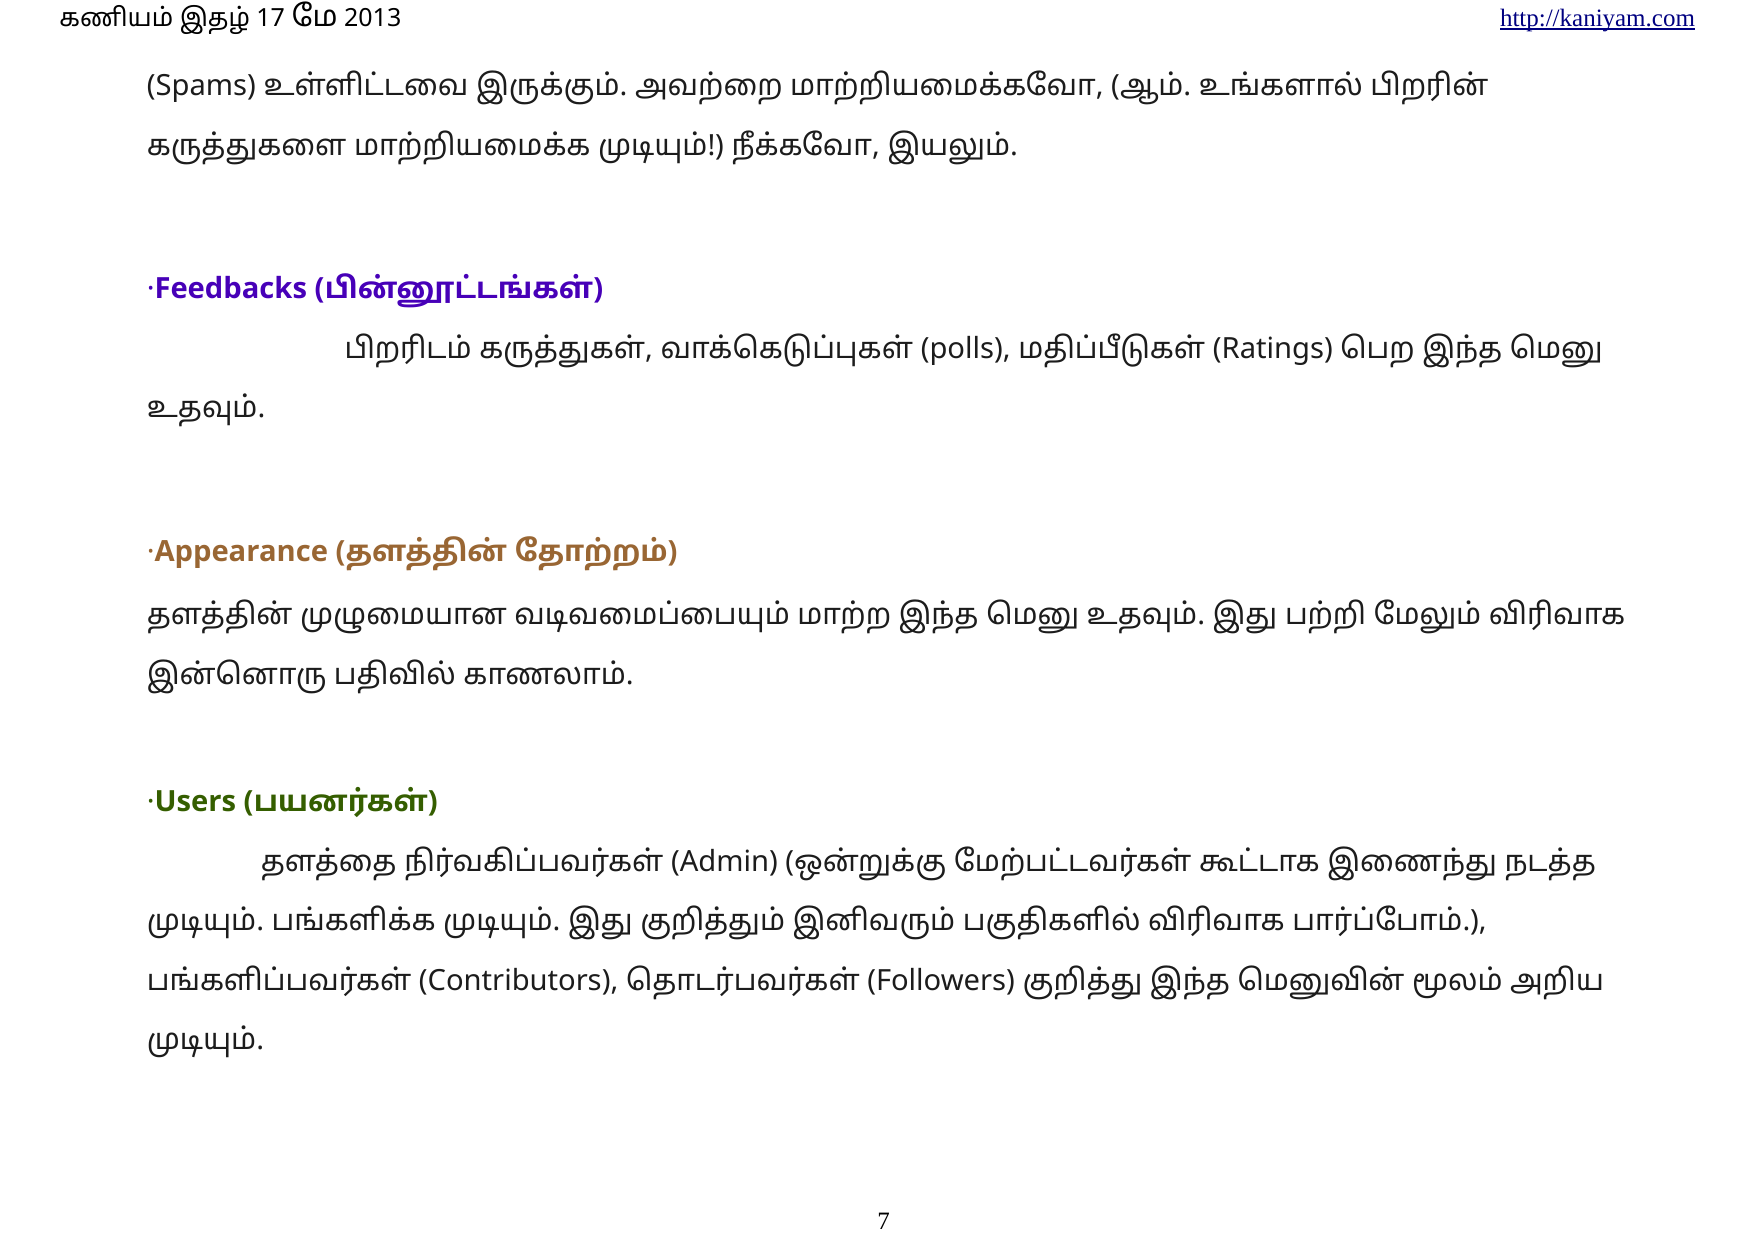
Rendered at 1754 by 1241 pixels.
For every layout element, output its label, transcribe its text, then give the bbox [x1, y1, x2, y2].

text ·Users (பயனர்கள்) தளத்தை நிர்வகிப்பவர்கள் (Admin) (ஒன்றுக்கு மேற்பட்டவர்கள் கூட்டாக இணைந்து நடத்த முடியும். பங்களிக்க முடியும். இது குறித்தும் இனிவரும் பகுதிகளில் விரிவாக பார்ப்போம்.), பங்களிப்பவர்கள் (Contributors), தொடர்பவர்கள் (Followers) குறித்து இந்த மெனுவின் மூலம் அறிய முடியும். [147, 781, 1695, 1058]
text ·Appearance (தளத்தின் தோற்றம்) தளத்தின் முழுமையான வடிவமைப்பையும் மாற்ற இந்த மெனு உதவும். இது பற்றி மேலும் விரிவாக இன்னொரு பதிவில் காணலாம். [147, 531, 1695, 693]
text (Spams) உள்ளிட்டவை இருக்கும். அவற்றை மாற்றியமைக்கவோ, (ஆம். உங்களால் பிறரின் கருத்துகளை மாற்றியமைக்க முடியும்!) நீக்கவோ, இயலும். [147, 64, 1695, 163]
text ·Feedbacks (பின்னூட்டங்கள்) பிறரிடம் கருத்துகள், வாக்கெடுப்புகள் (polls), மதிப்பீடுகள் (Ratings) பெற இந்த மெனு உதவும். [147, 268, 1695, 426]
